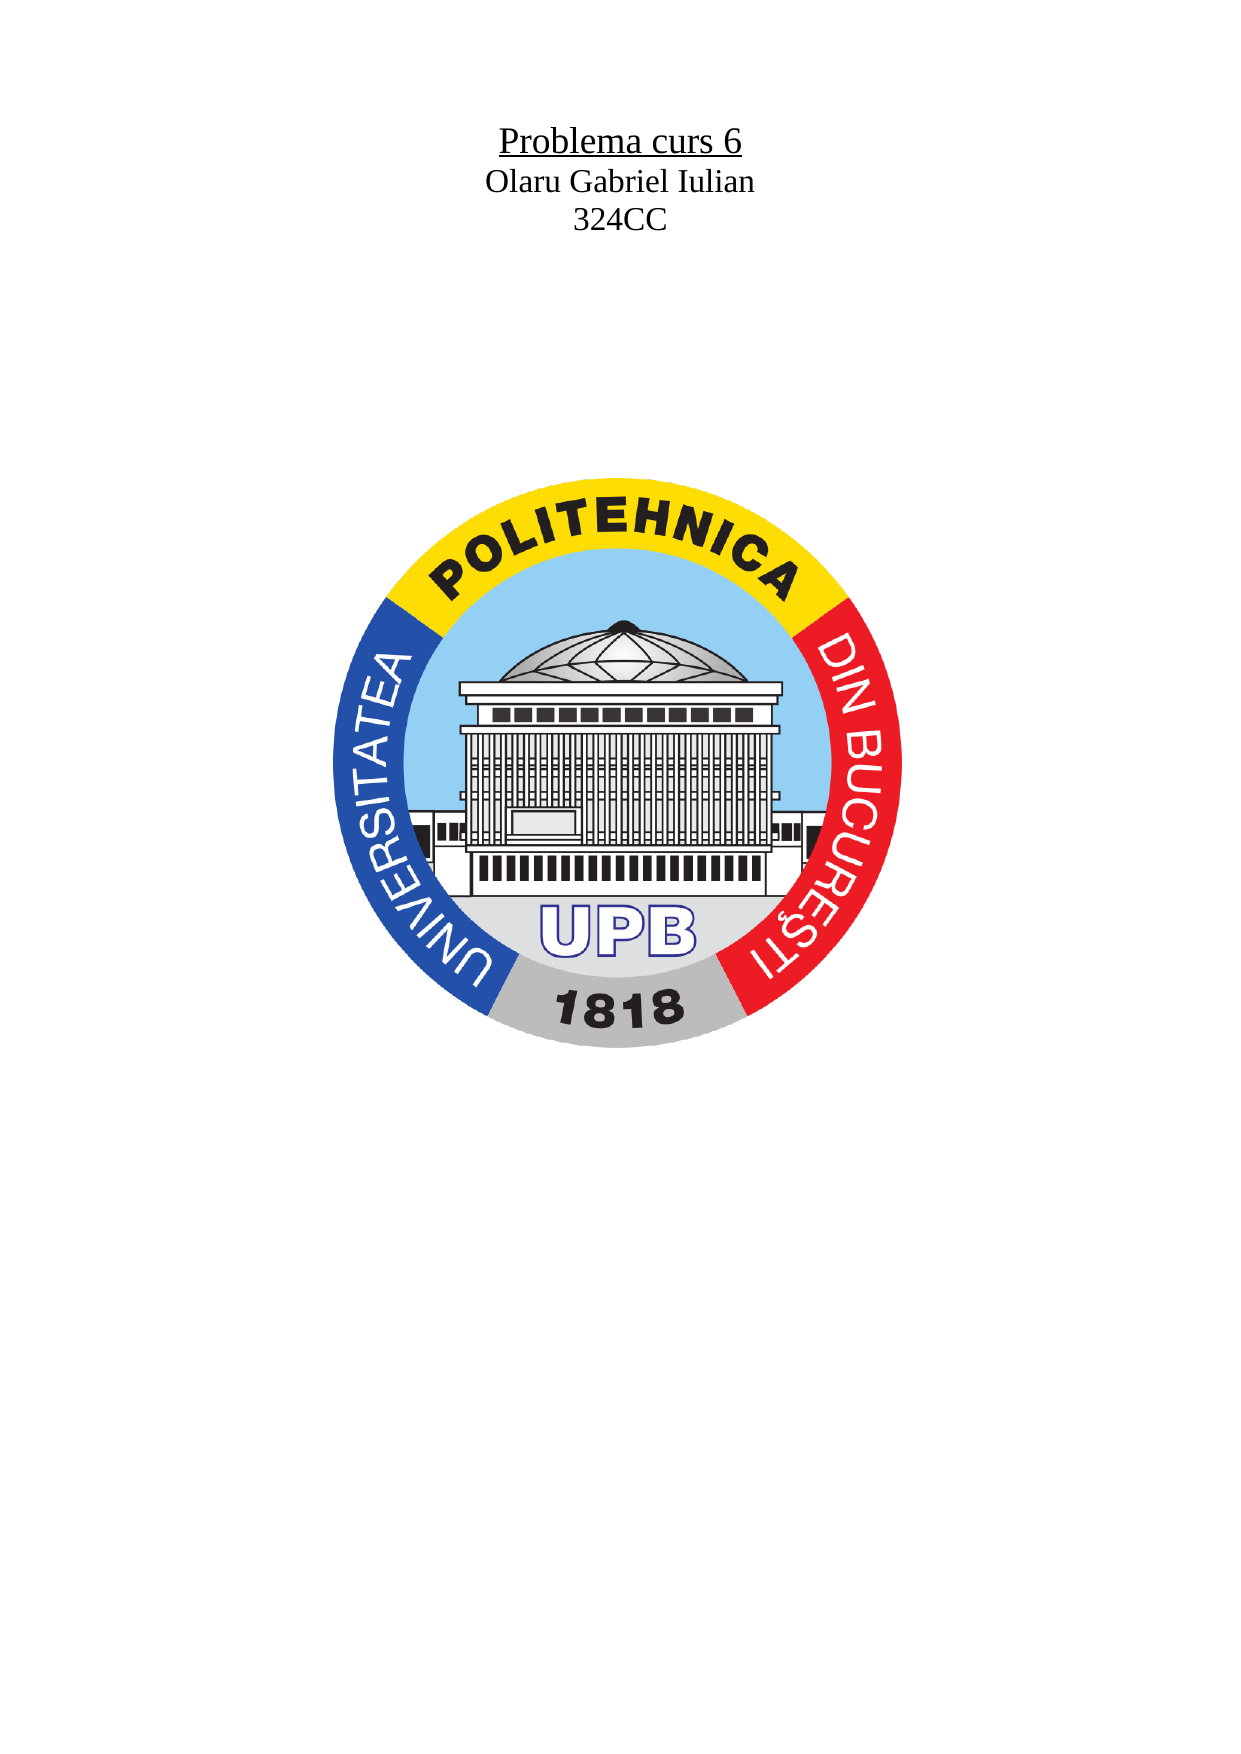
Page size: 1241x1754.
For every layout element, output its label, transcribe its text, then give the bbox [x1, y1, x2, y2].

text Olaru Gabriel Iulian [118, 161, 1122, 199]
text Problema curs 6 [118, 118, 1122, 161]
picture [328, 473, 906, 1052]
text 324CC [118, 199, 1122, 238]
